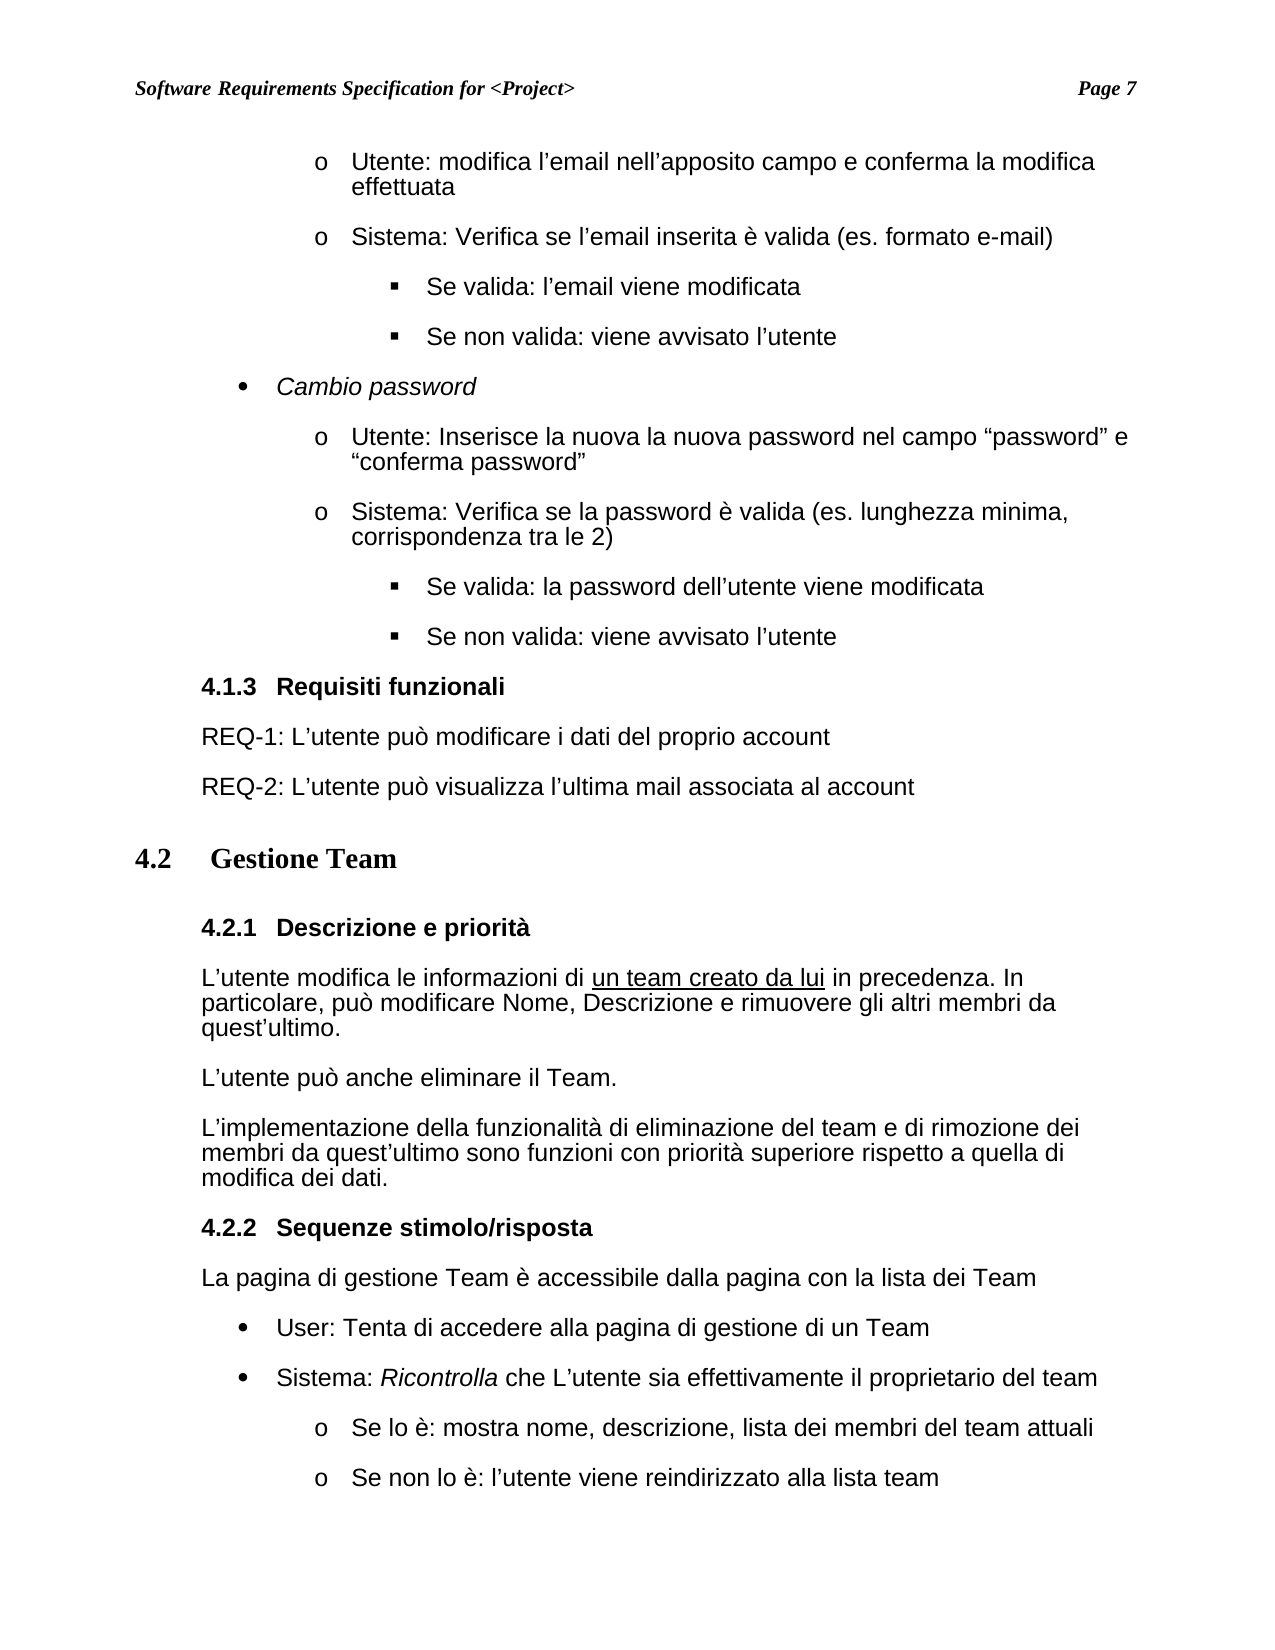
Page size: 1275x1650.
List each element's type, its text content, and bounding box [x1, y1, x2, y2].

text 4.2.2 Sequenze stimolo/risposta [201, 1217, 1140, 1242]
list User: Tenta di accedere alla pagina di gestione di un Team [238, 1317, 1140, 1342]
list Sistema: Verifica se la password è valida (es. lunghezza minima, corrispondenza tra le 2) [313, 500, 1140, 550]
text L’utente può anche eliminare il Team. [201, 1067, 1140, 1092]
list Utente: Inserisce la nuova la nuova password nel campo “password” e “conferma password” [313, 425, 1140, 475]
text L’utente modifica le informazioni di un team creato da lui in precedenza. In particolare, può modificare Nome, Descrizione e rimuovere gli altri membri da quest’ultimo. [201, 967, 1140, 1042]
text REQ-2: L’utente può visualizza l’ultima mail associata al account [201, 775, 1140, 800]
subtitle Gestione Team [135, 842, 1140, 875]
list Se lo è: mostra nome, descrizione, lista dei membri del team attuali [313, 1417, 1140, 1442]
list Sistema: Verifica se l’email inserita è valida (es. formato e-mail) [313, 225, 1140, 250]
list Cambio password [238, 375, 1140, 400]
list Sistema: Ricontrolla che L’utente sia effettivamente il proprietario del team [238, 1367, 1140, 1392]
list Se non valida: viene avvisato l’utente [388, 625, 1140, 650]
list Se valida: l’email viene modificata [388, 275, 1140, 300]
text 4.2.1 Descrizione e priorità [201, 917, 1140, 942]
text REQ-1: L’utente può modificare i dati del proprio account [201, 725, 1140, 750]
list Utente: modifica l’email nell’apposito campo e conferma la modifica effettuata [313, 150, 1140, 200]
list Se non lo è: l’utente viene reindirizzato alla lista team [313, 1467, 1140, 1492]
list Se valida: la password dell’utente viene modificata [388, 575, 1140, 600]
text 4.1.3 Requisiti funzionali [201, 675, 1140, 700]
list Se non valida: viene avvisato l’utente [388, 325, 1140, 350]
text L’implementazione della funzionalità di eliminazione del team e di rimozione dei membri da quest’ultimo sono funzioni con priorità superiore rispetto a quella di modifica dei dati. [201, 1117, 1140, 1192]
text La pagina di gestione Team è accessibile dalla pagina con la lista dei Team [201, 1267, 1140, 1292]
